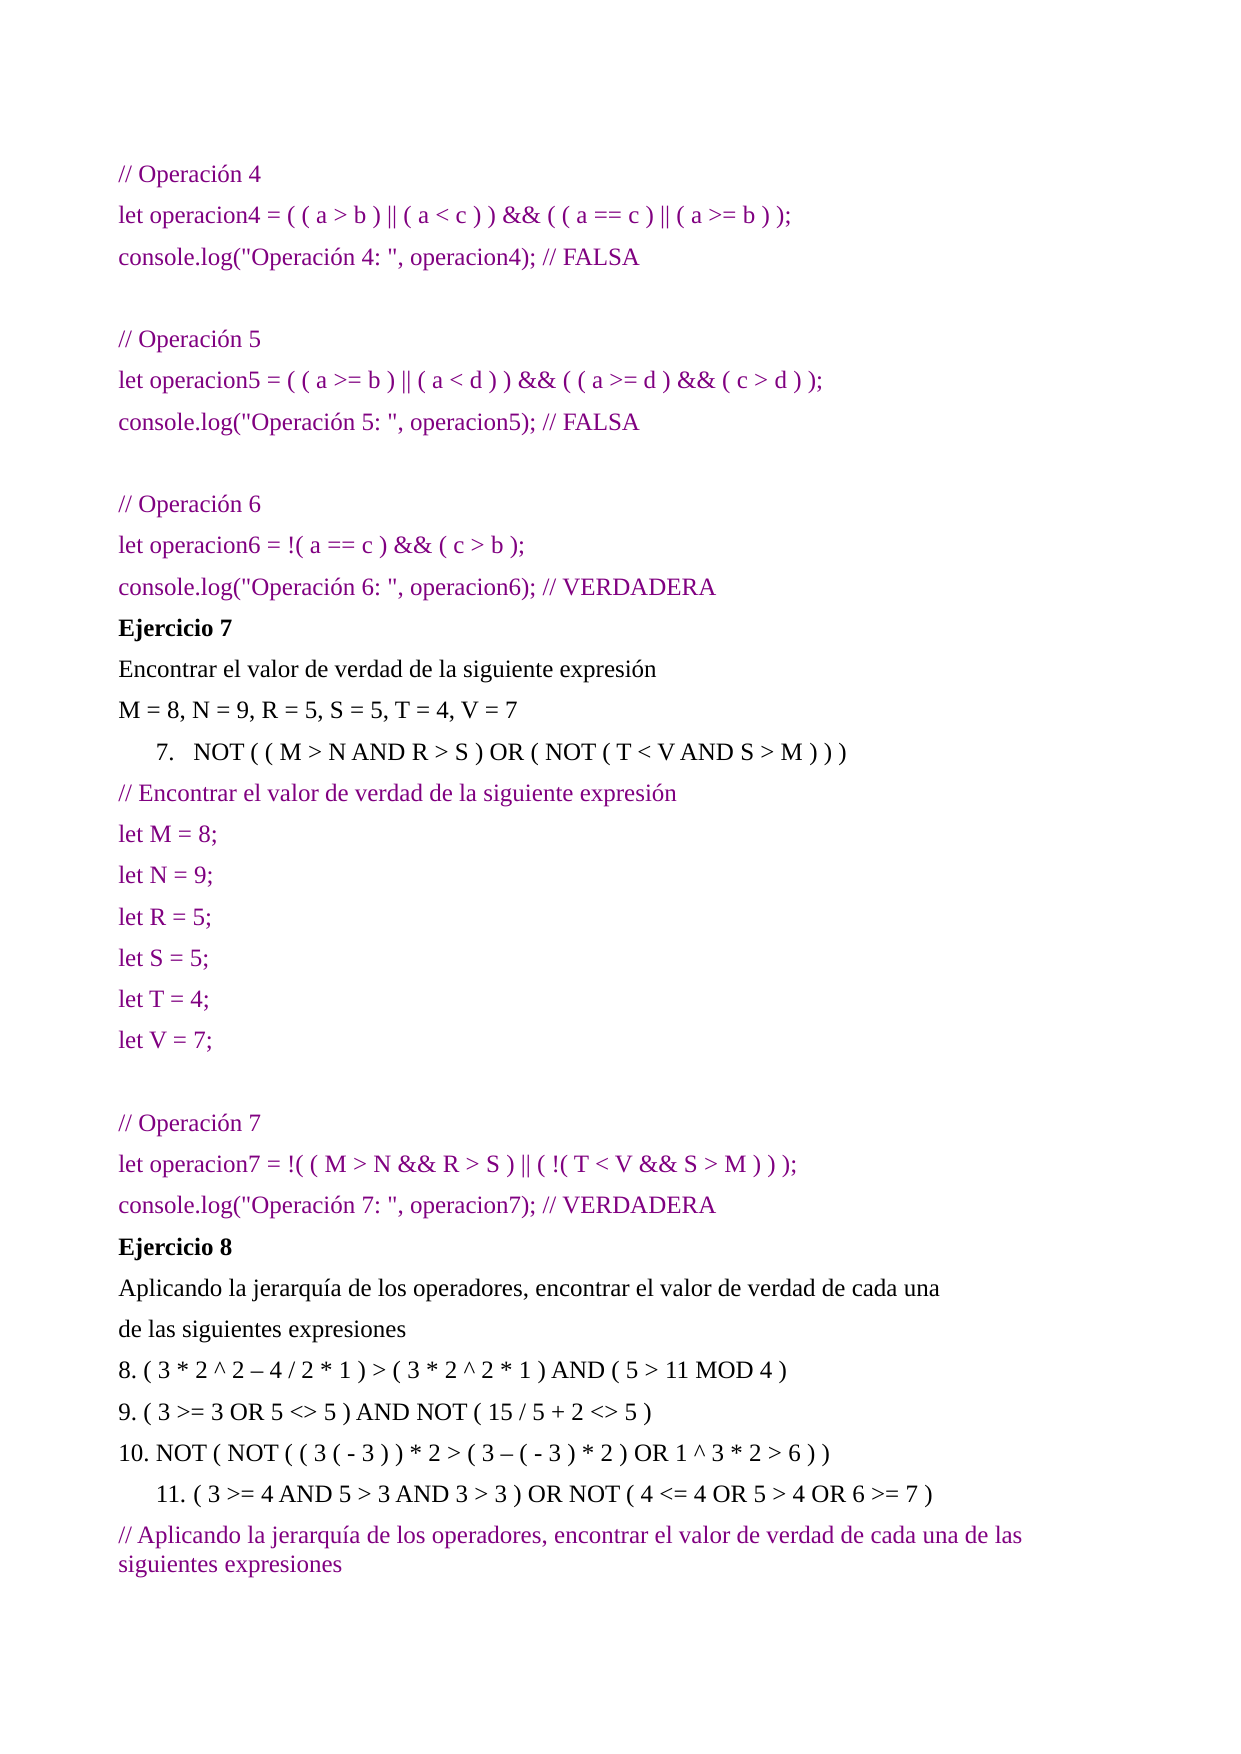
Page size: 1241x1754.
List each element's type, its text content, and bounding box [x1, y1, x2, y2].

list NOT ( ( M > N AND R > S ) OR ( NOT ( T < V AND S > M ) ) ) [156, 737, 1122, 766]
text let V = 7; [118, 1026, 1122, 1054]
text let S = 5; [118, 943, 1122, 972]
text // Operación 5 [118, 324, 1122, 353]
text 10. NOT ( NOT ( ( 3 ( - 3 ) ) * 2 > ( 3 – ( - 3 ) * 2 ) OR 1 ^ 3 * 2 > 6 ) ) [118, 1438, 1122, 1467]
text let T = 4; [118, 984, 1122, 1013]
text // Operación 6 [118, 489, 1122, 518]
text console.log("Operación 6: ", operacion6); // VERDADERA [118, 572, 1122, 601]
text // Operación 4 [118, 159, 1122, 188]
text Aplicando la jerarquía de los operadores, encontrar el valor de verdad de cada una [118, 1273, 1122, 1302]
text 9. ( 3 >= 3 OR 5 <> 5 ) AND NOT ( 15 / 5 + 2 <> 5 ) [118, 1397, 1122, 1426]
text let operacion5 = ( ( a >= b ) || ( a < d ) ) && ( ( a >= d ) && ( c > d ) ); [118, 366, 1122, 394]
text // Aplicando la jerarquía de los operadores, encontrar el valor de verdad de cada una de las siguientes expresiones [118, 1521, 1122, 1578]
text M = 8, N = 9, R = 5, S = 5, T = 4, V = 7 [118, 696, 1122, 724]
text console.log("Operación 5: ", operacion5); // FALSA [118, 407, 1122, 436]
list ( 3 >= 4 AND 5 > 3 AND 3 > 3 ) OR NOT ( 4 <= 4 OR 5 > 4 OR 6 >= 7 ) [156, 1479, 1122, 1508]
text Ejercicio 8 [118, 1232, 1122, 1261]
text Encontrar el valor de verdad de la siguiente expresión [118, 654, 1122, 683]
text 8. ( 3 * 2 ^ 2 – 4 / 2 * 1 ) > ( 3 * 2 ^ 2 * 1 ) AND ( 5 > 11 MOD 4 ) [118, 1356, 1122, 1384]
text let operacion7 = !( ( M > N && R > S ) || ( !( T < V && S > M ) ) ); [118, 1149, 1122, 1178]
text let N = 9; [118, 861, 1122, 889]
text let operacion4 = ( ( a > b ) || ( a < c ) ) && ( ( a == c ) || ( a >= b ) ); [118, 201, 1122, 229]
text console.log("Operación 7: ", operacion7); // VERDADERA [118, 1191, 1122, 1219]
text console.log("Operación 4: ", operacion4); // FALSA [118, 242, 1122, 271]
text // Encontrar el valor de verdad de la siguiente expresión [118, 778, 1122, 807]
text let M = 8; [118, 819, 1122, 848]
text Ejercicio 7 [118, 613, 1122, 642]
text // Operación 7 [118, 1108, 1122, 1137]
text let operacion6 = !( a == c ) && ( c > b ); [118, 531, 1122, 559]
text let R = 5; [118, 902, 1122, 931]
text de las siguientes expresiones [118, 1314, 1122, 1343]
